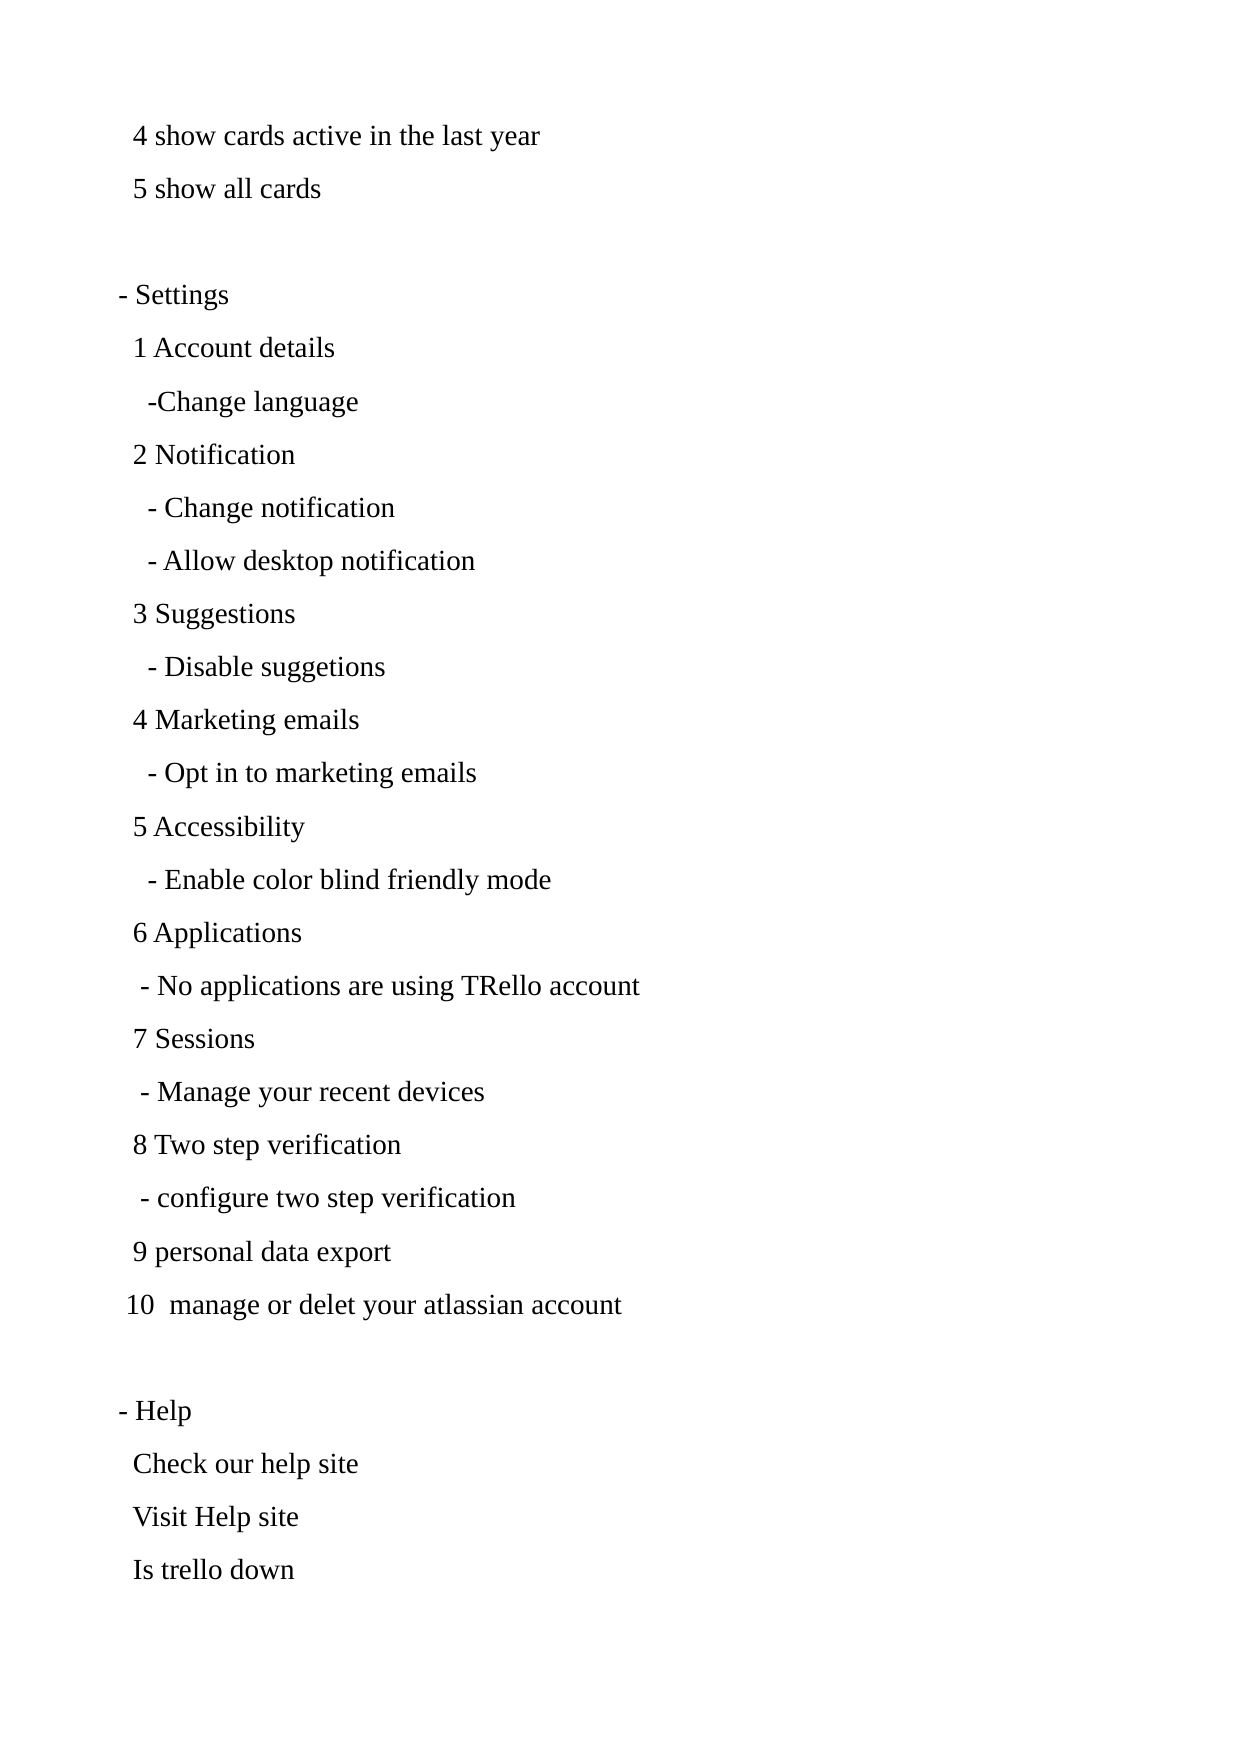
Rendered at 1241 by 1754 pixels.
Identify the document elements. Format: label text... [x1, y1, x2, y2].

text 5 Accessibility [118, 809, 1122, 842]
text - Opt in to marketing emails [118, 756, 1122, 789]
text Check our help site [118, 1446, 1122, 1480]
text 5 show all cards [118, 171, 1122, 205]
text - Change notification [118, 490, 1122, 523]
text -Change language [118, 384, 1122, 417]
text Is trello down [118, 1552, 1122, 1586]
text 9 personal data export [118, 1234, 1122, 1267]
text - configure two step verification [118, 1181, 1122, 1214]
text 4 Marketing emails [118, 702, 1122, 736]
text 8 Two step verification [118, 1127, 1122, 1161]
text - No applications are using TRello account [118, 968, 1122, 1002]
text - Help [118, 1393, 1122, 1427]
text 1 Account details [118, 331, 1122, 364]
text 4 show cards active in the last year [118, 118, 1122, 152]
text - Manage your recent devices [118, 1074, 1122, 1108]
text 10 manage or delet your atlassian account [118, 1287, 1122, 1320]
text 6 Applications [118, 915, 1122, 948]
text 3 Suggestions [118, 596, 1122, 630]
text 2 Notification [118, 437, 1122, 470]
text - Disable suggetions [118, 649, 1122, 683]
text Visit Help site [118, 1499, 1122, 1533]
text 7 Sessions [118, 1021, 1122, 1055]
text - Settings [118, 277, 1122, 311]
text - Allow desktop notification [118, 543, 1122, 577]
text - Enable color blind friendly mode [118, 862, 1122, 895]
